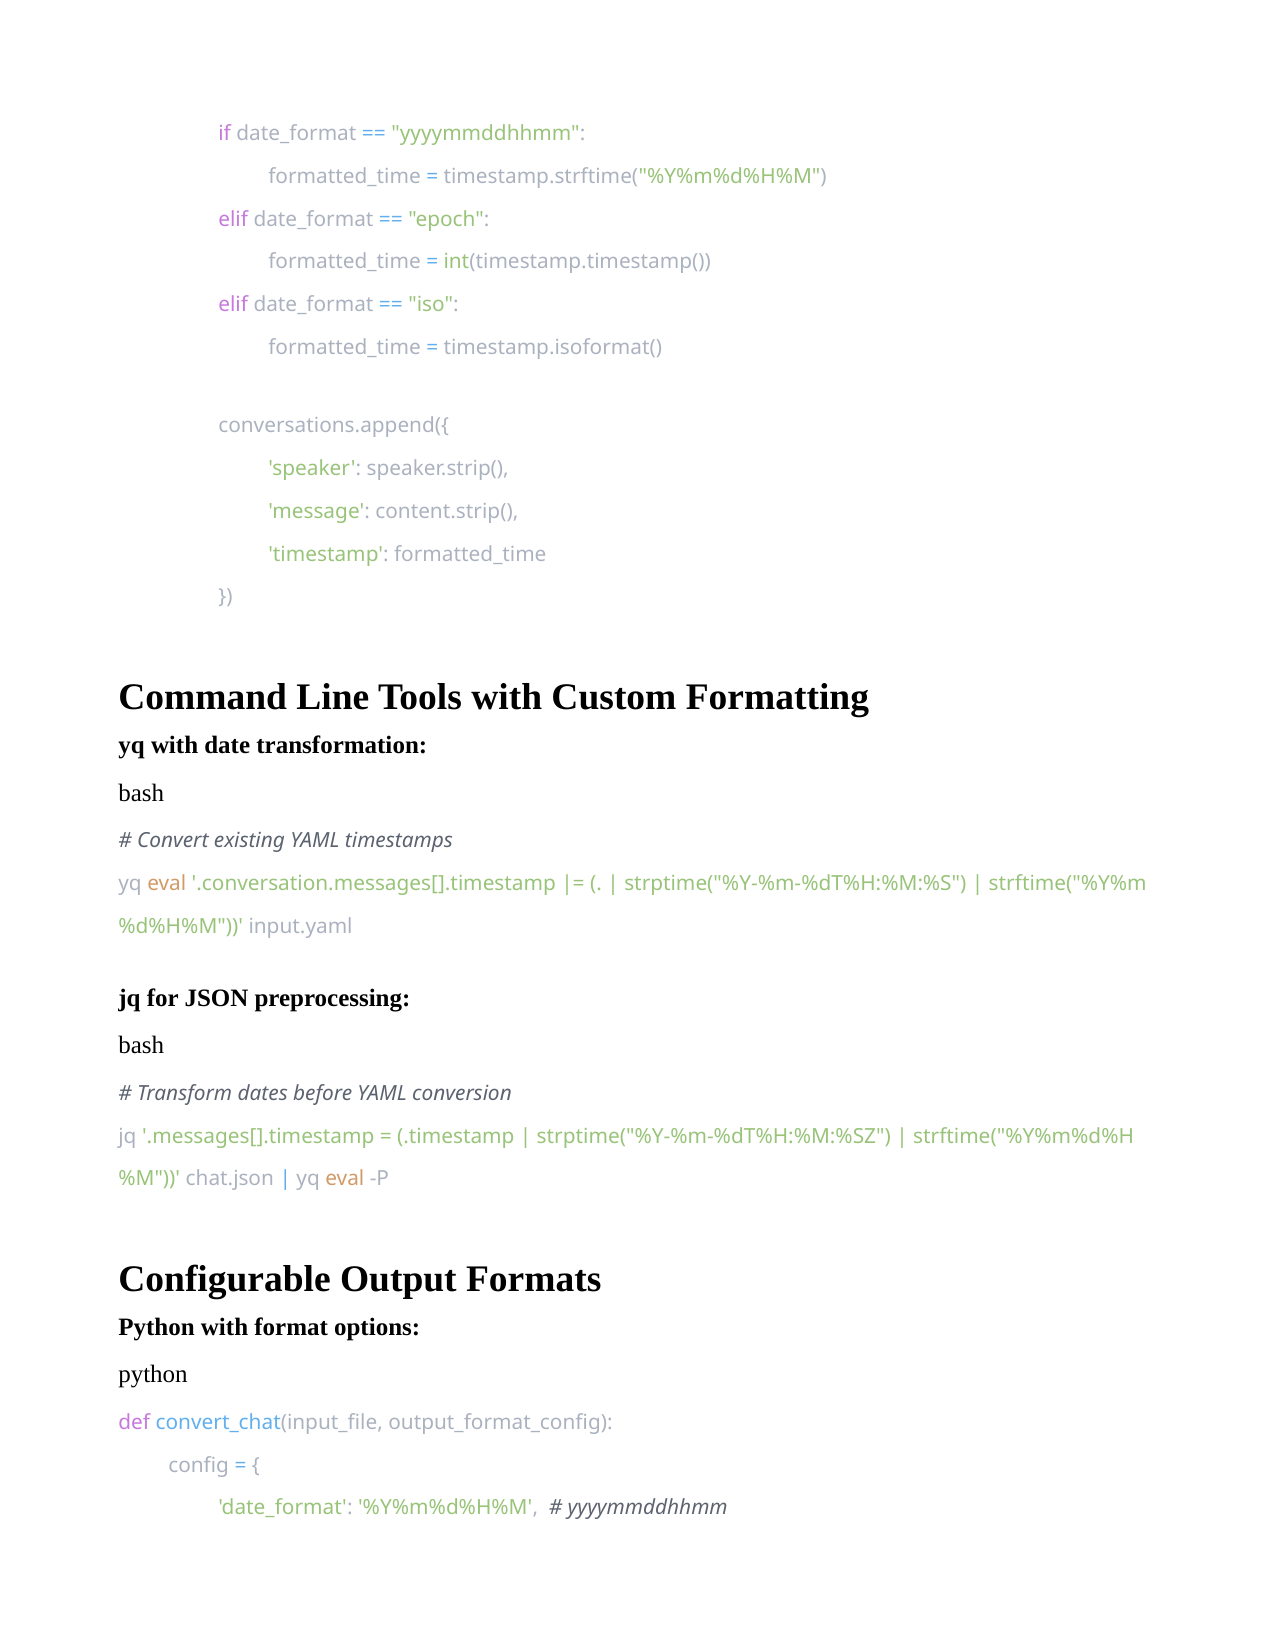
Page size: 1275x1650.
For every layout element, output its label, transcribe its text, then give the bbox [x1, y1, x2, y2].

text 'speaker': speaker.strip(), [118, 453, 1157, 482]
text def convert_chat(input_file, output_format_config): [118, 1407, 1157, 1436]
text if date_format == "yyyymmddhhmm": [118, 118, 1157, 147]
text 'message': content.strip(), [118, 496, 1157, 524]
subtitle Configurable Output Formats [118, 1256, 1157, 1299]
text formatted_time = timestamp.isoformat() [118, 332, 1157, 361]
text config = { [118, 1450, 1157, 1478]
text yq with date transformation: [118, 730, 1157, 759]
text }) [118, 582, 1157, 610]
text yq eval '.conversation.messages[].timestamp |= (. | strptime("%Y-%m-%dT%H:%M:%S") | strftime("%Y%m%d%H%M"))' input.yaml [118, 868, 1157, 939]
text bash [118, 1031, 1157, 1059]
text bash [118, 778, 1157, 807]
text formatted_time = timestamp.strftime("%Y%m%d%H%M") [118, 161, 1157, 189]
text # Transform dates before YAML conversion [118, 1078, 1157, 1107]
text elif date_format == "epoch": [118, 204, 1157, 232]
text jq for JSON preprocessing: [118, 983, 1157, 1012]
text 'date_format': '%Y%m%d%H%M', # yyyymmddhhmm [118, 1492, 1157, 1521]
text python [118, 1359, 1157, 1388]
text Python with format options: [118, 1312, 1157, 1341]
text jq '.messages[].timestamp = (.timestamp | strptime("%Y-%m-%dT%H:%M:%SZ") | strftime("%Y%m%d%H%M"))' chat.json | yq eval -P [118, 1121, 1157, 1192]
text elif date_format == "iso": [118, 289, 1157, 318]
subtitle Command Line Tools with Custom Formatting [118, 675, 1157, 718]
text formatted_time = int(timestamp.timestamp()) [118, 247, 1157, 275]
text conversations.append({ [118, 410, 1157, 439]
text 'timestamp': formatted_time [118, 539, 1157, 567]
text # Convert existing YAML timestamps [118, 826, 1157, 854]
